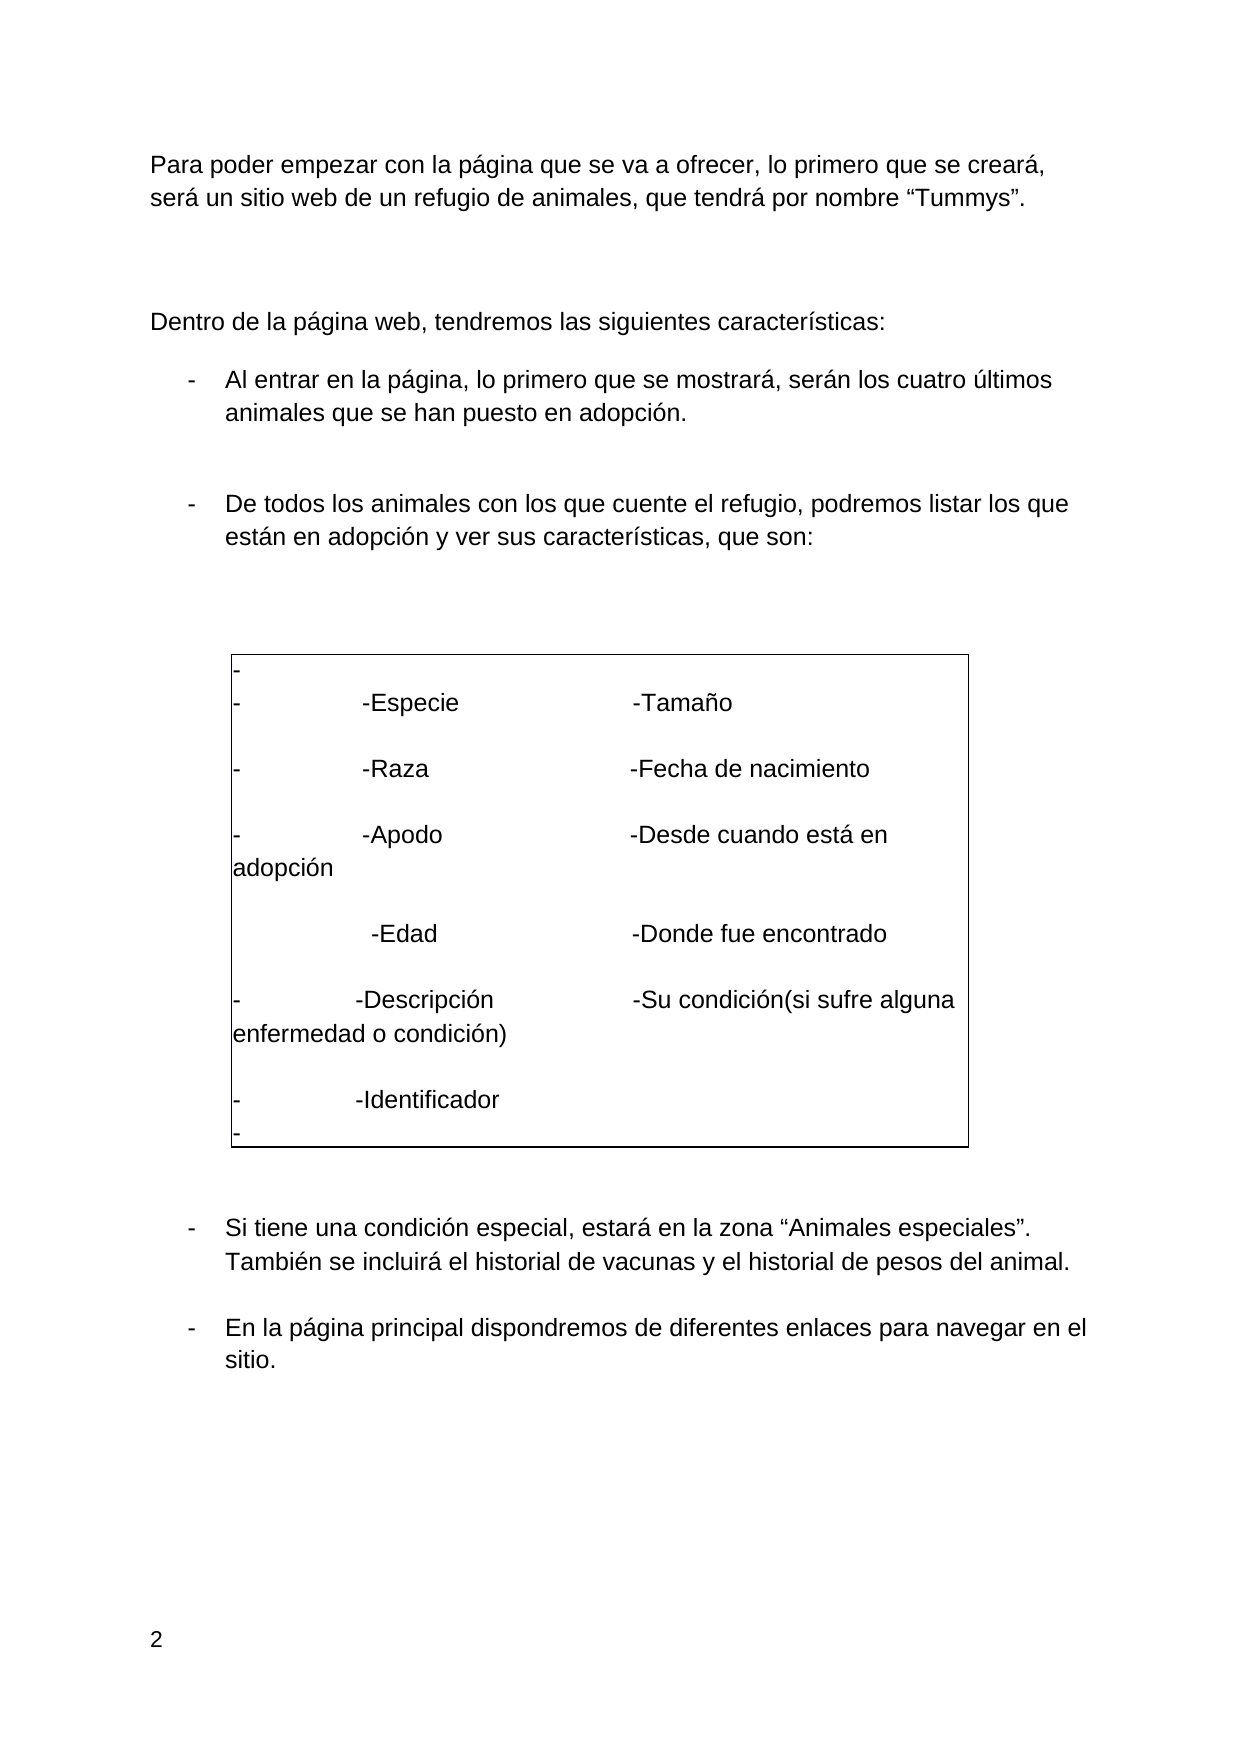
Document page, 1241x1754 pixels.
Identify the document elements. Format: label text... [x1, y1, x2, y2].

list De todos los animales con los que cuente el refugio, podremos listar los que están en adopción y ver sus características, que son: [187, 489, 1090, 551]
text Para poder empezar con la página que se va a ofrecer, lo primero que se creará, será un sitio web de un refugio de animales, que tendrá por nombre “Tummys”. [150, 150, 1090, 212]
text Dentro de la página web, tendremos las siguientes características: [150, 307, 1090, 336]
table_header -Especie -Tamaño -Raza -Fecha de nacimiento -Apodo -Desde cuando está en adopción -Edad -Donde fue encontrado -Descripción -Su condición(si sufre alguna enfermedad o condición) -Identificador [232, 655, 968, 1146]
list Si tiene una condición especial, estará en la zona “Animales especiales”. También se incluirá el historial de vacunas y el historial de pesos del animal. [187, 1213, 1090, 1275]
list Al entrar en la página, lo primero que se mostrará, serán los cuatro últimos animales que se han puesto en adopción. [187, 365, 1090, 427]
list En la página principal dispondremos de diferentes enlaces para navegar en el sitio. [187, 1312, 1090, 1374]
